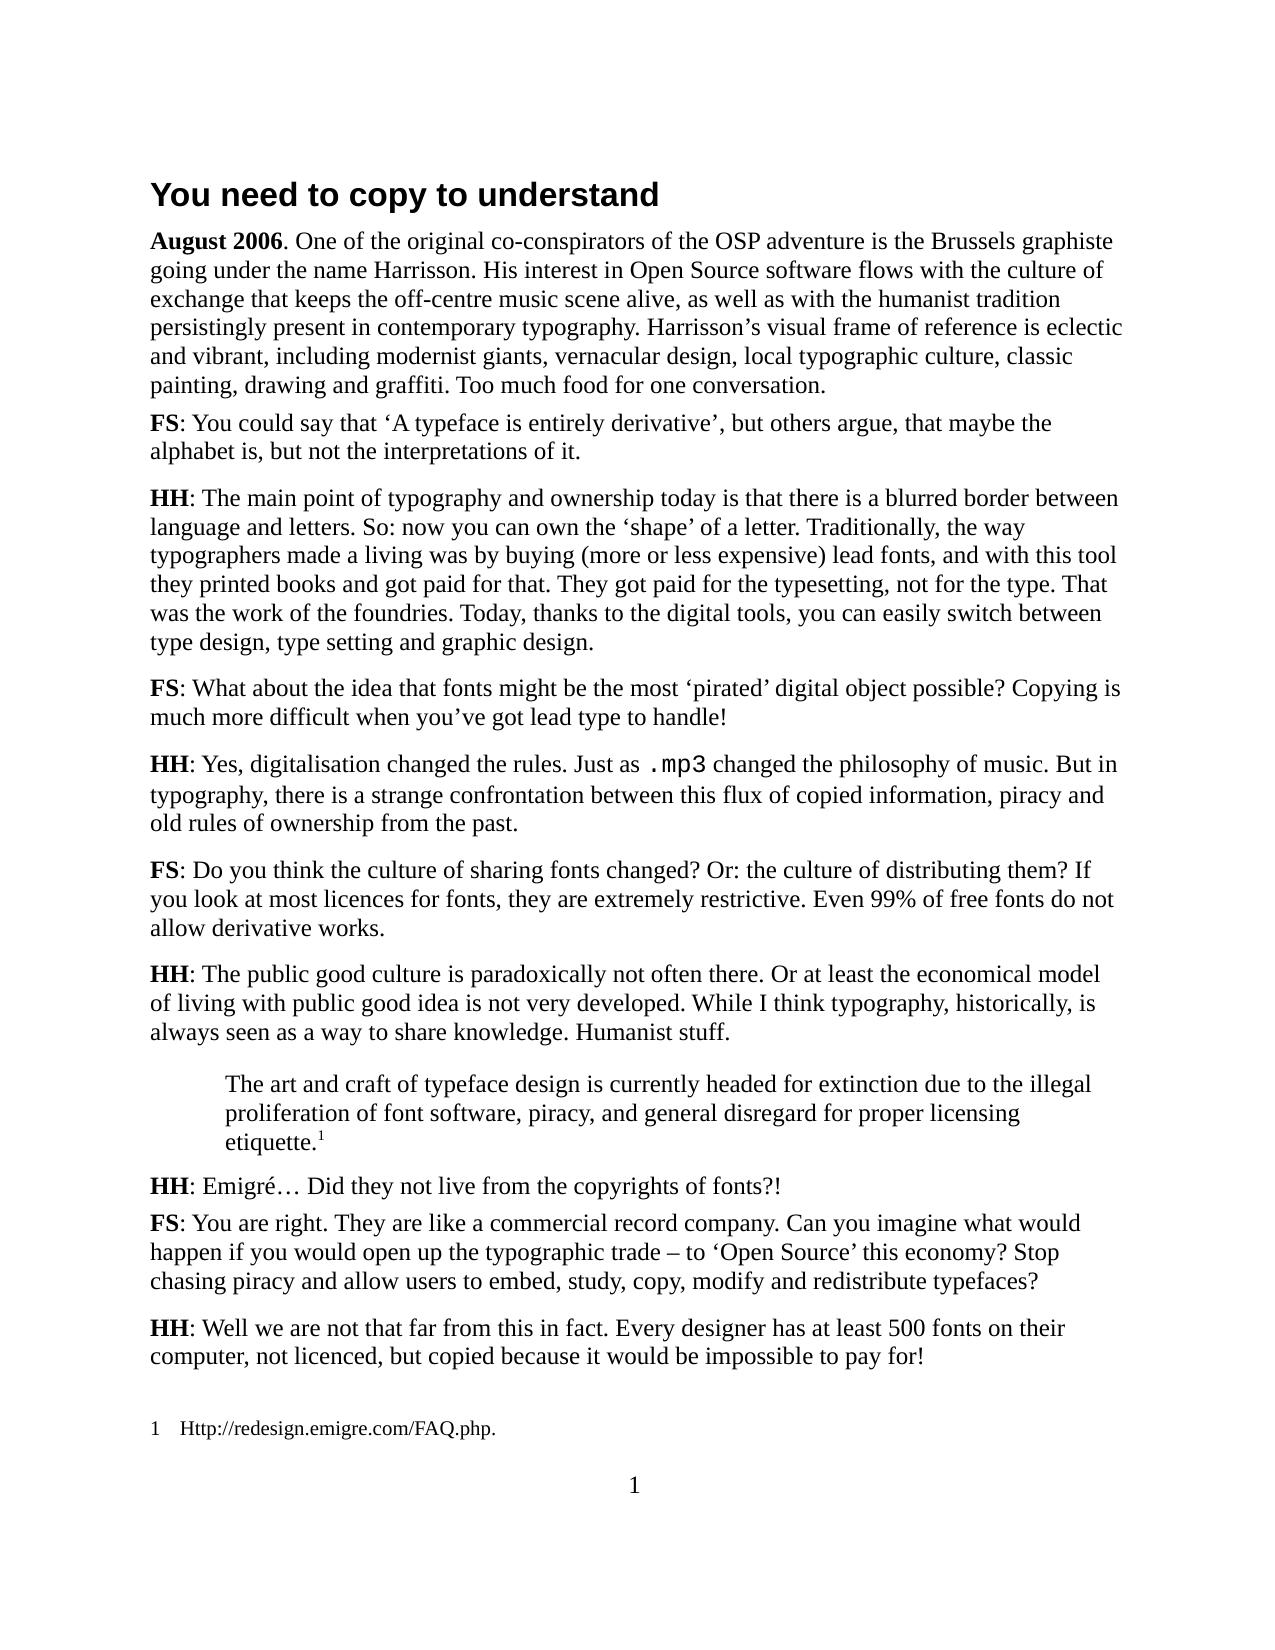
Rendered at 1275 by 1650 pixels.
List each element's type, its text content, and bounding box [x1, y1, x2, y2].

text August 2006. One of the original co-conspirators of the OSP adventure is the Brussels graphiste going under the name Harrisson. His interest in Open Source software flows with the culture of exchange that keeps the off-centre music scene alive, as well as with the humanist tradition persistingly present in contemporary typography. Harrisson’s visual frame of reference is eclectic and vibrant, including modernist giants, vernacular design, local typographic culture, classic painting, drawing and graffiti. Too much food for one conversation. [150, 226, 1125, 399]
text Http://redesign.emigre.com/FAQ.php. [150, 1416, 1125, 1440]
text HH: The public good culture is paradoxically not often there. Or at least the economical model of living with public good idea is not very developed. While I think typography, historically, is always seen as a way to share knowledge. Humanist stuff. [150, 959, 1125, 1046]
text FS: What about the idea that fonts might be the most ‘pirated’ digital object possible? Copying is much more difficult when you’ve got lead type to handle! [150, 673, 1125, 731]
text FS: Do you think the culture of sharing fonts changed? Or: the culture of distributing them? If you look at most licences for fonts, they are extremely restrictive. Even 99% of free fonts do not allow derivative works. [150, 855, 1125, 941]
text HH: Well we are not that far from this in fact. Every designer has at least 500 fonts on their computer, not licenced, but copied because it would be impossible to pay for! [150, 1313, 1125, 1370]
text HH: The main point of typography and ownership today is that there is a blurred border between language and letters. So: now you can own the ‘shape’ of a letter. Traditionally, the way typographers made a living was by buying (more or less expensive) lead fonts, and with this tool they printed books and got paid for that. They got paid for the typesetting, not for the type. That was the work of the foundries. Today, thanks to the digital tools, you can easily switch between type design, type setting and graphic design. [150, 483, 1125, 656]
text The art and craft of typeface design is currently headed for extinction due to the illegal proliferation of font software, piracy, and general disregard for proper licensing etiquette. [225, 1069, 1125, 1156]
text FS: You could say that ‘A typeface is entirely derivative’, but others argue, that maybe the alphabet is, but not the interpretations of it. [150, 408, 1125, 465]
text HH: Emigré… Did they not live from the copyrights of fonts?! [150, 1171, 1125, 1199]
text FS: You are right. They are like a commercial record company. Can you imagine what would happen if you would open up the typographic trade – to ‘Open Source’ this economy? Stop chasing piracy and allow users to embed, study, copy, modify and redistribute typefaces? [150, 1208, 1125, 1295]
text HH: Yes, digitalisation changed the rules. Just as .mp3 changed the philosophy of music. But in typography, there is a strange confrontation between this flux of copied information, piracy and old rules of ownership from the past. [150, 749, 1125, 837]
subtitle You need to copy to understand [150, 175, 1125, 214]
